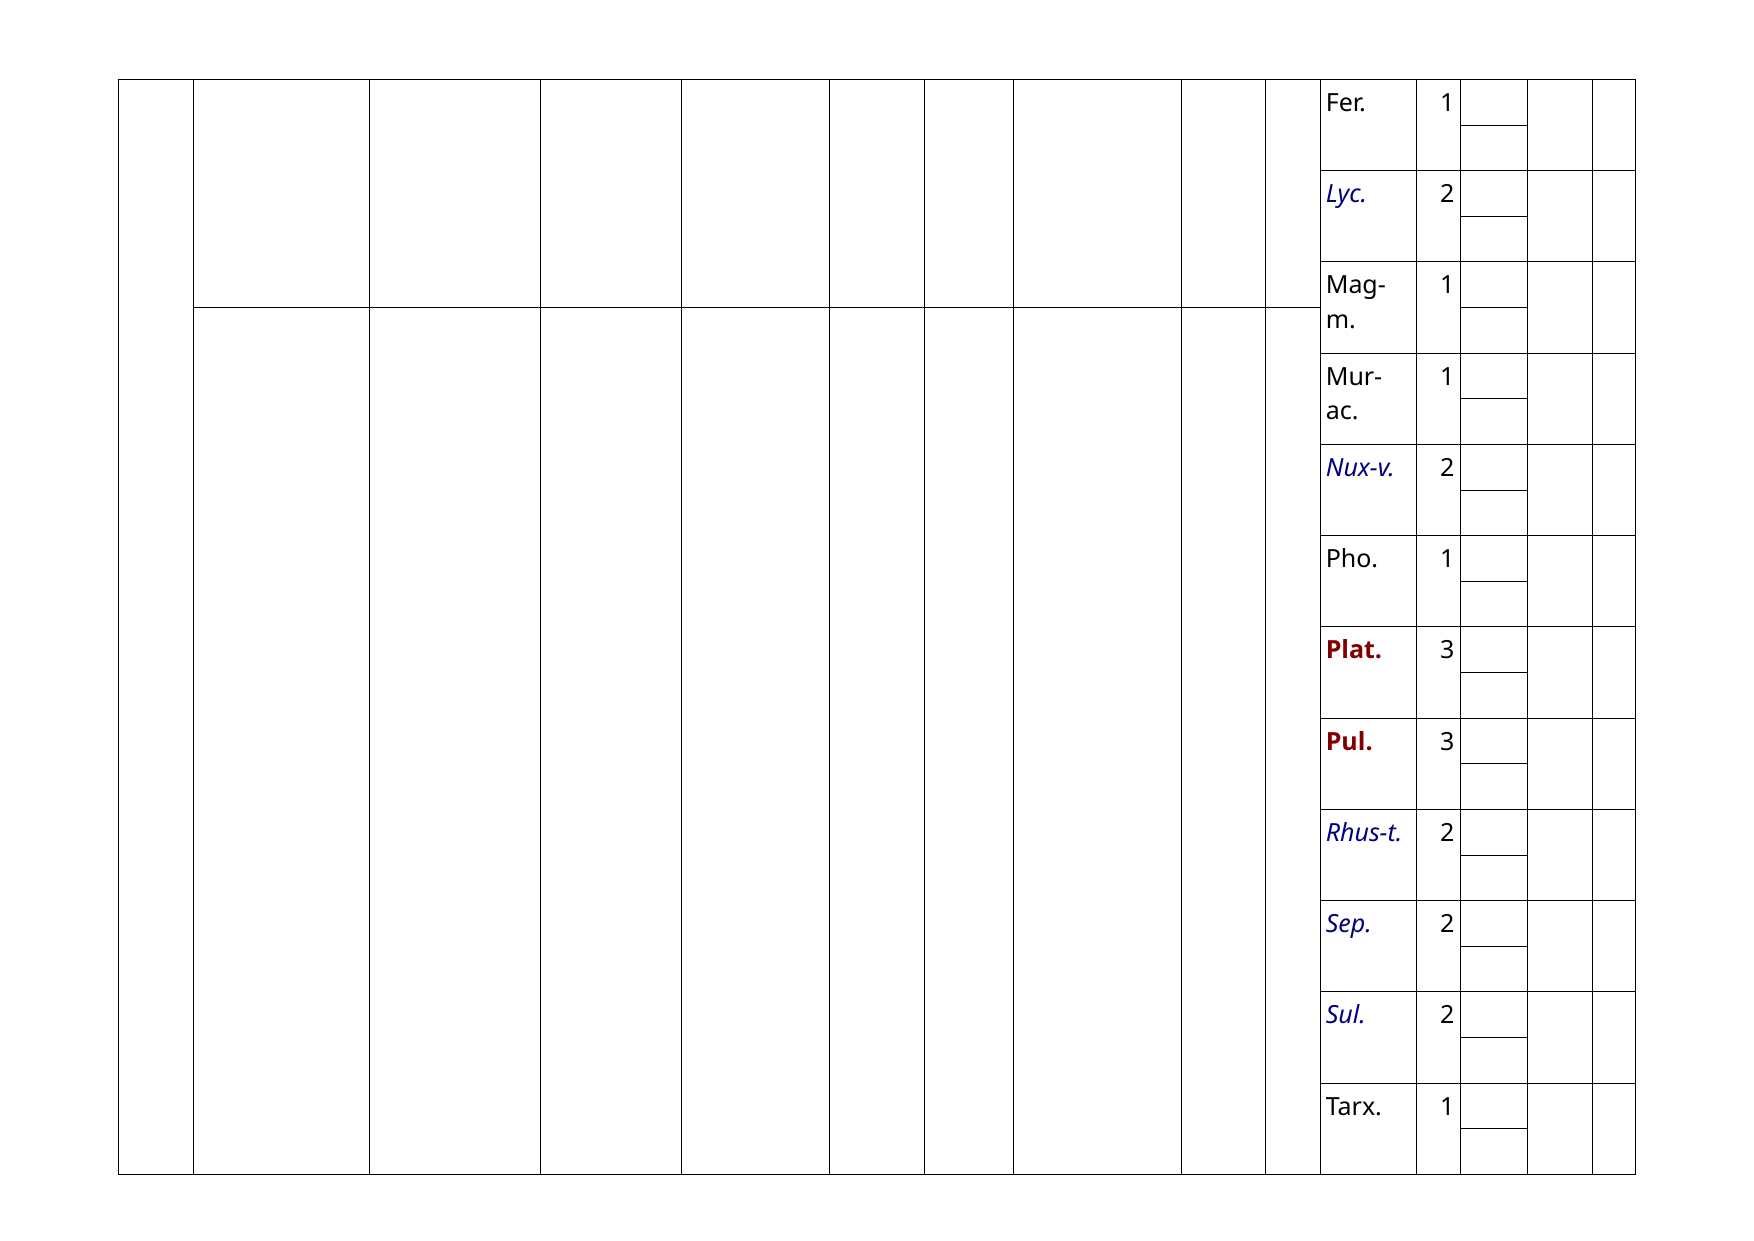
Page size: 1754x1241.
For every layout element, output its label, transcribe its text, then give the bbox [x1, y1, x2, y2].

table_cell [194, 80, 369, 307]
table_cell 1 [1417, 536, 1460, 626]
table_cell [1461, 673, 1527, 718]
table_cell [1593, 992, 1635, 1083]
table_cell 2 [1417, 810, 1460, 900]
table_cell Pul. [1321, 719, 1416, 809]
table_cell [1528, 719, 1592, 809]
table_cell [1461, 308, 1527, 353]
table_cell [1014, 80, 1181, 307]
table_cell [1593, 719, 1635, 809]
table_cell [1461, 399, 1527, 444]
table_cell 1 [1417, 354, 1460, 444]
table_cell [1528, 901, 1592, 991]
table_cell [1461, 536, 1527, 581]
table_cell [1461, 491, 1527, 535]
table_cell Sul. [1321, 992, 1416, 1083]
table_cell [1528, 354, 1592, 444]
table_cell [194, 308, 369, 1174]
table_cell [1461, 354, 1527, 398]
table_cell [1461, 764, 1527, 809]
table_cell Mur-ac. [1321, 354, 1416, 444]
table_cell [1528, 171, 1592, 261]
table_cell [1593, 536, 1635, 626]
table_cell [1528, 810, 1592, 900]
table_cell [1461, 719, 1527, 763]
table_cell [1528, 445, 1592, 535]
table_cell [370, 308, 540, 1174]
table_cell [682, 308, 829, 1174]
table_cell [830, 308, 924, 1174]
table_cell [119, 80, 193, 1174]
table_cell 2 [1417, 992, 1460, 1083]
table_cell Sep. [1321, 901, 1416, 991]
table_cell [830, 80, 924, 307]
table_cell 2 [1417, 171, 1460, 261]
table_cell [1461, 582, 1527, 626]
table_cell [1528, 262, 1592, 353]
table_cell [1266, 308, 1320, 1174]
table_cell [1593, 810, 1635, 900]
table_cell [1461, 992, 1527, 1037]
table_cell Pho. [1321, 536, 1416, 626]
table_cell [1593, 445, 1635, 535]
table_cell Fer. [1321, 80, 1416, 170]
table_cell Mag-m. [1321, 262, 1416, 353]
table_cell 3 [1417, 719, 1460, 809]
table_cell [1528, 992, 1592, 1083]
table_cell [1461, 262, 1527, 307]
table_cell [1461, 1129, 1527, 1174]
table_cell [1461, 1084, 1527, 1128]
table_cell 1 [1417, 1084, 1460, 1174]
table_cell [1528, 80, 1592, 170]
table_cell [1528, 1084, 1592, 1174]
table_cell [925, 80, 1013, 307]
table_cell [370, 80, 540, 307]
table_cell [1593, 1084, 1635, 1174]
table_cell [1593, 80, 1635, 170]
table_cell [1461, 627, 1527, 672]
table_cell Plat. [1321, 627, 1416, 718]
table_cell [682, 80, 829, 307]
table_cell [1528, 536, 1592, 626]
table_cell [1593, 171, 1635, 261]
table_cell [1461, 856, 1527, 900]
table_cell Lyc. [1321, 171, 1416, 261]
table_cell [1182, 308, 1265, 1174]
table_cell [1593, 262, 1635, 353]
table_cell [1014, 308, 1181, 1174]
table_cell Nux-v. [1321, 445, 1416, 535]
table_cell 1 [1417, 80, 1460, 170]
table_cell 1 [1417, 262, 1460, 353]
table_cell Rhus-t. [1321, 810, 1416, 900]
table_cell [1266, 80, 1320, 307]
table_cell [1593, 354, 1635, 444]
table_cell [541, 308, 681, 1174]
table_cell Tarx. [1321, 1084, 1416, 1174]
table_cell [1593, 901, 1635, 991]
table_cell [1461, 947, 1527, 991]
table_cell [1461, 810, 1527, 854]
table_cell [1182, 80, 1265, 307]
table_cell [1461, 901, 1527, 946]
table_cell [1461, 217, 1527, 261]
table_cell 2 [1417, 445, 1460, 535]
table_cell [1461, 1038, 1527, 1083]
table_cell [1461, 126, 1527, 170]
table_cell [1461, 171, 1527, 216]
table_cell 2 [1417, 901, 1460, 991]
table_cell [1461, 80, 1527, 124]
table_cell [1593, 627, 1635, 718]
table_cell [1528, 627, 1592, 718]
table_cell 3 [1417, 627, 1460, 718]
table_cell [1461, 445, 1527, 489]
table_cell [925, 308, 1013, 1174]
table_cell [541, 80, 681, 307]
